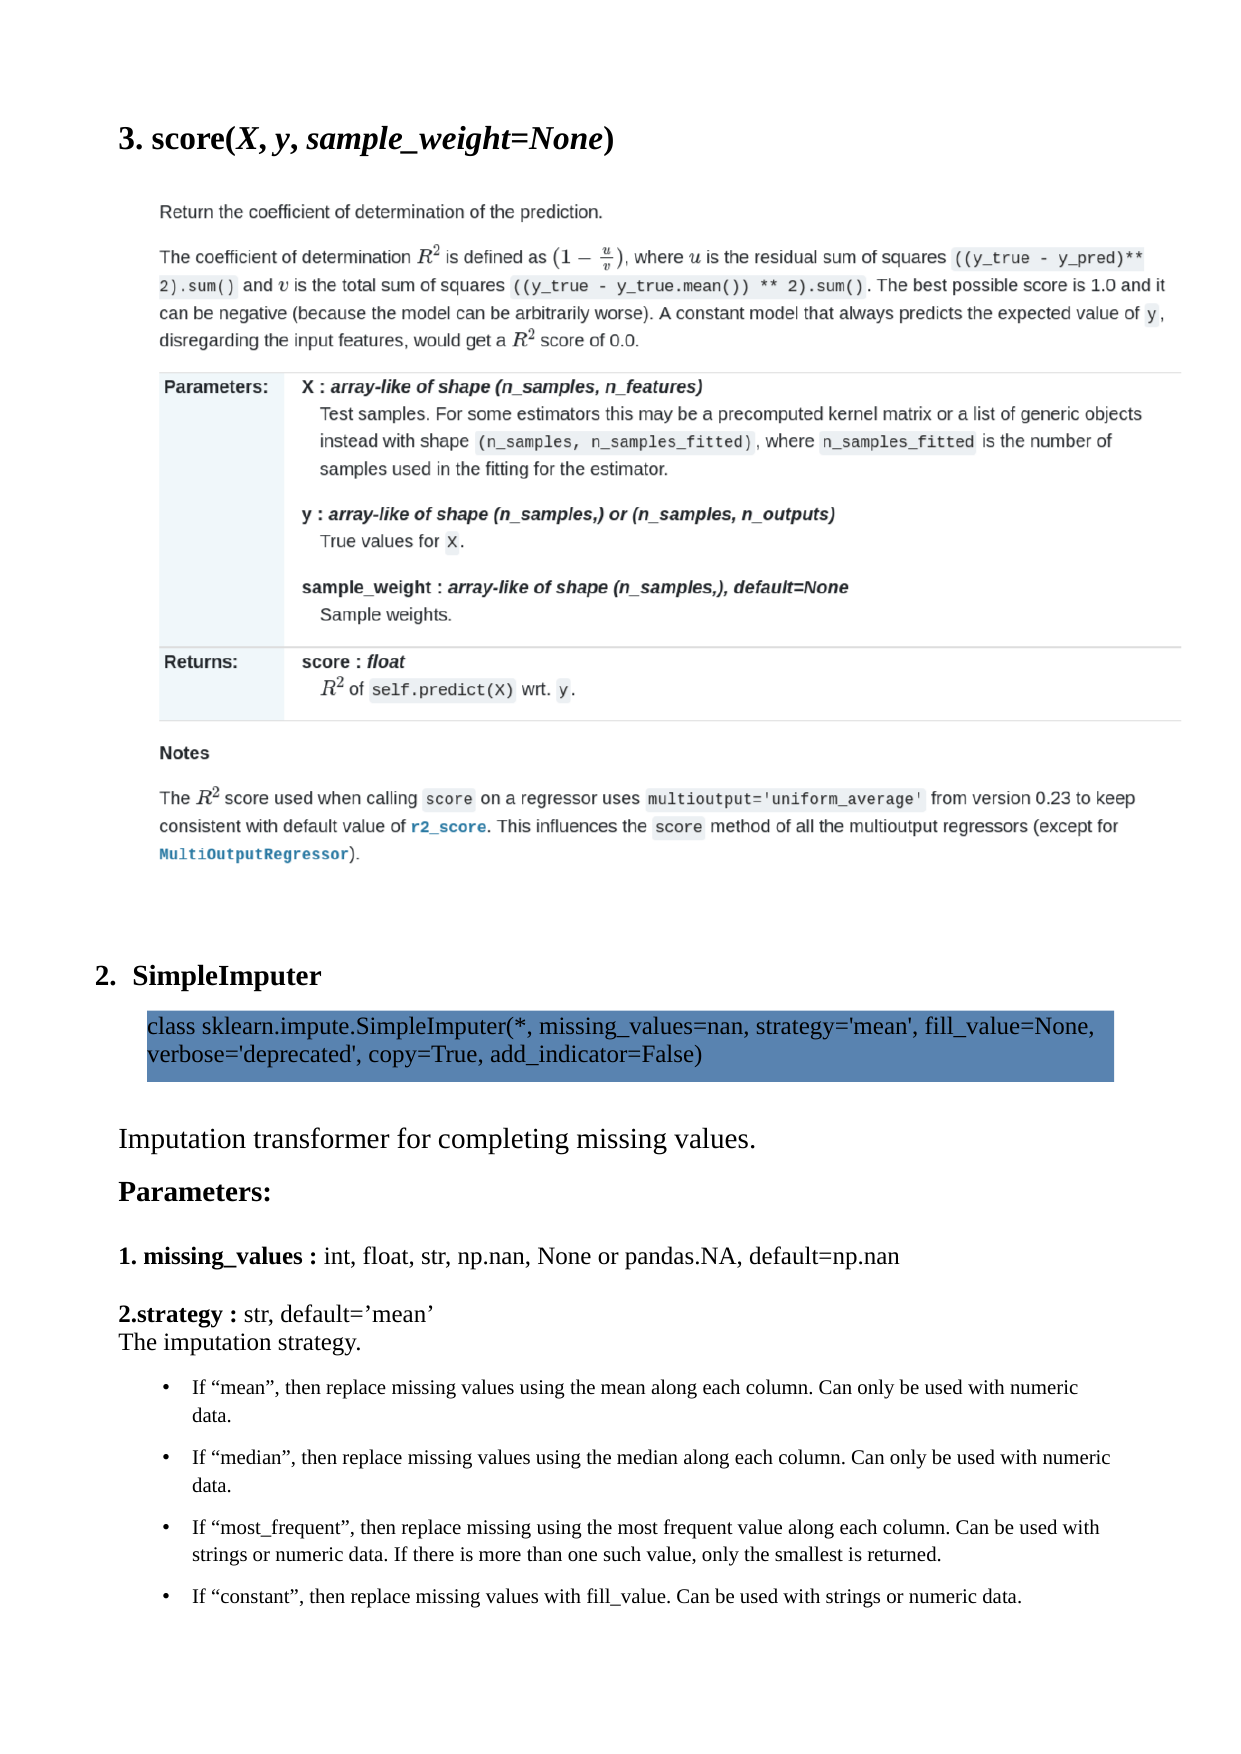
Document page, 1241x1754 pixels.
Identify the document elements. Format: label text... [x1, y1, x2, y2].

list SimpleImputer [94, 958, 1122, 992]
list If “most_frequent”, then replace missing using the most frequent value along each column. Can be used with strings or numeric data. If there is more than one such value, only the smallest is returned. [162, 1515, 1122, 1566]
list 3. score(X, y, sample_weight=None) [118, 118, 1122, 156]
text Imputation transformer for completing missing values. [118, 1121, 1122, 1154]
list If “constant”, then replace missing values with fill_value. Can be used with strings or numeric data. [162, 1584, 1122, 1608]
list If “median”, then replace missing values using the median along each column. Can only be used with numeric data. [162, 1445, 1122, 1497]
list If “mean”, then replace missing values using the mean along each column. Can only be used with numeric data. [162, 1375, 1122, 1427]
text 2.strategy : str, default=’mean’ [118, 1299, 1122, 1327]
text The imputation strategy. [118, 1327, 1122, 1356]
text 1. missing_values : int, float, str, np.nan, None or pandas.NA, default=np.nan [118, 1241, 1122, 1270]
text Parameters: [118, 1174, 1122, 1208]
picture [118, 194, 1201, 877]
